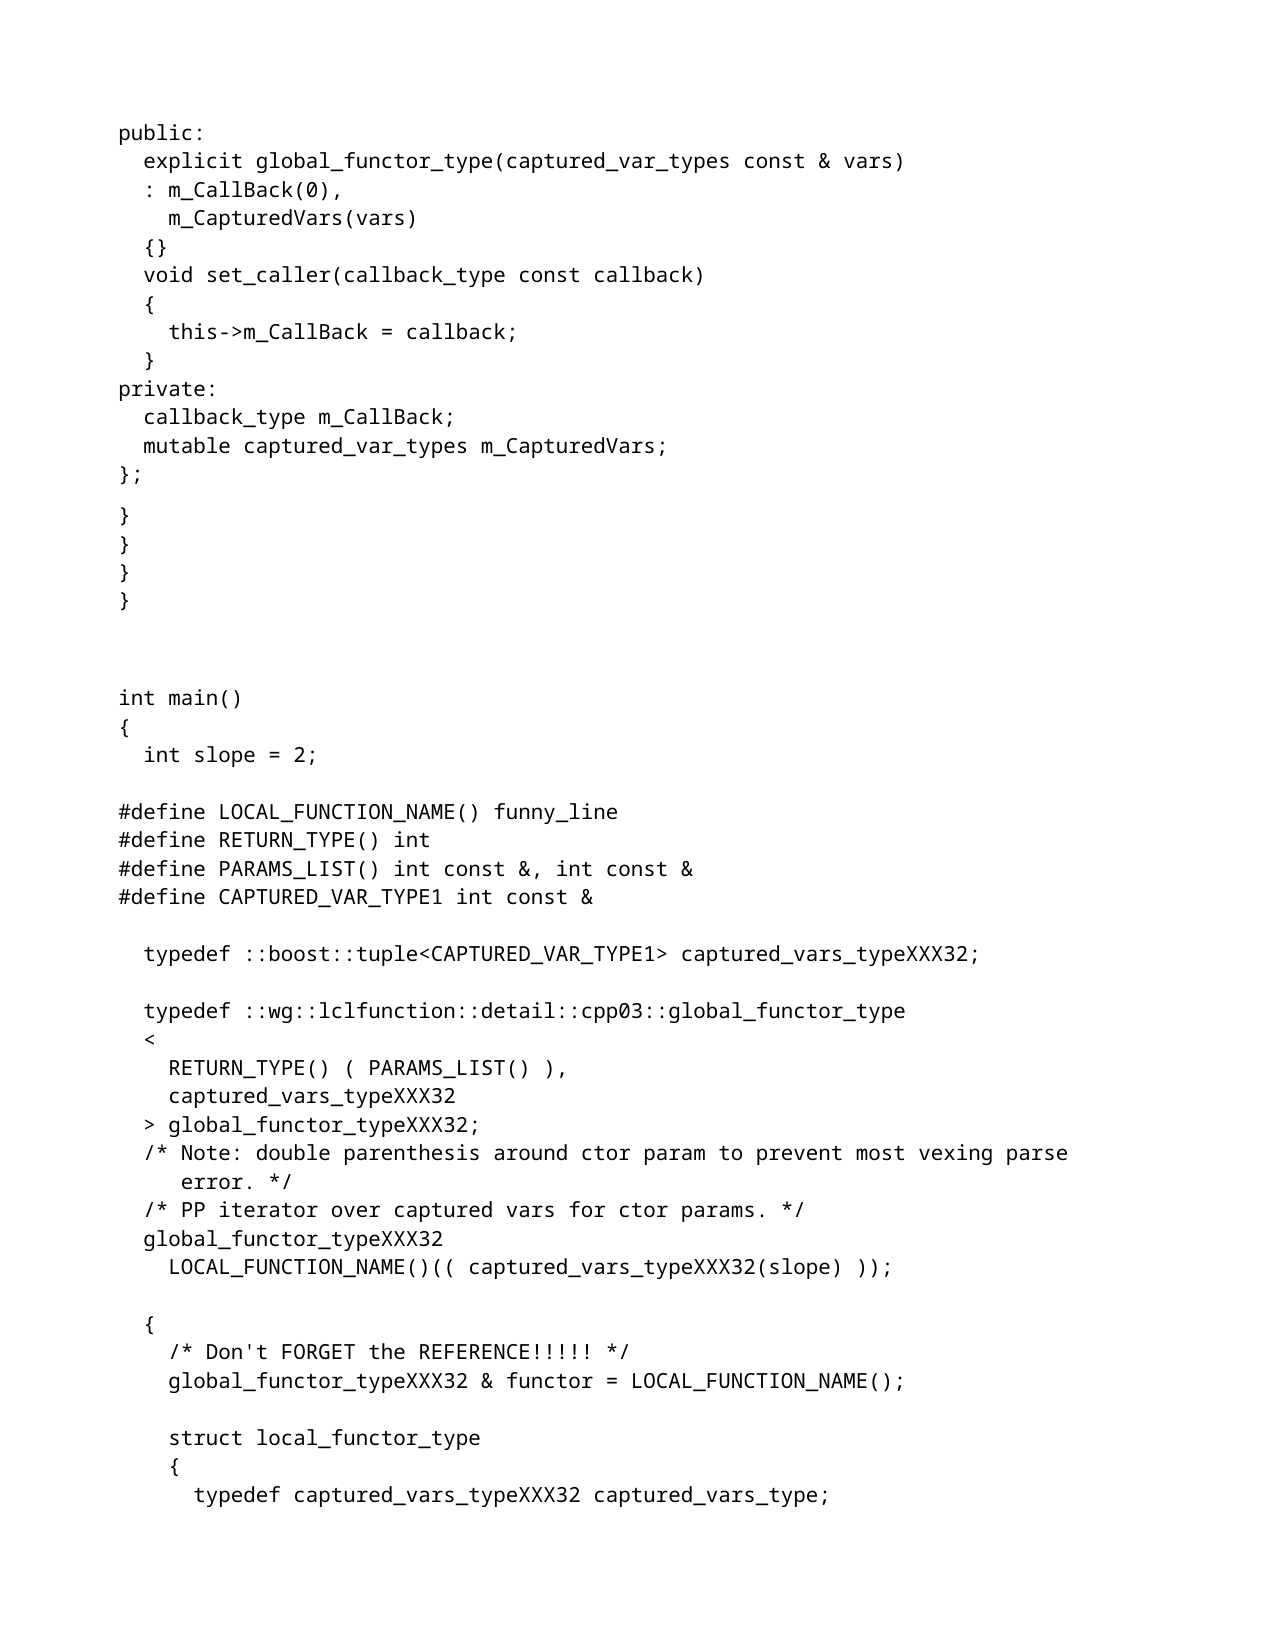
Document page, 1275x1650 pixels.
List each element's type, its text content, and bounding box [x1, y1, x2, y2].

text } } } } [118, 500, 1157, 642]
text int main() { int slope = 2; #define LOCAL_FUNCTION_NAME() funny_line #define RETURN_TYPE() int #define PARAMS_LIST() int const &, int const & #define CAPTURED_VAR_TYPE1 int const & typedef ::boost::tuple<CAPTURED_VAR_TYPE1> captured_vars_typeXXX32; typedef ::wg::lclfunction::detail::cpp03::global_functor_type < RETURN_TYPE() ( PARAMS_LIST() ), captured_vars_typeXXX32 > global_functor_typeXXX32; /* Note: double parenthesis around ctor param to prevent most vexing parse error. */ /* PP iterator over captured vars for ctor params. */ global_functor_typeXXX32 LOCAL_FUNCTION_NAME()(( captured_vars_typeXXX32(slope) )); { /* Don't FORGET the REFERENCE!!!!! */ global_functor_typeXXX32 & functor = LOCAL_FUNCTION_NAME(); struct local_functor_type { typedef captured_vars_typeXXX32 captured_vars_type; [118, 655, 1157, 1508]
text public: explicit global_functor_type(captured_var_types const & vars) : m_CallBack(0), m_CapturedVars(vars) {} void set_caller(callback_type const callback) { this->m_CallBack = callback; } private: callback_type m_CallBack; mutable captured_var_types m_CapturedVars; }; [118, 118, 1157, 488]
